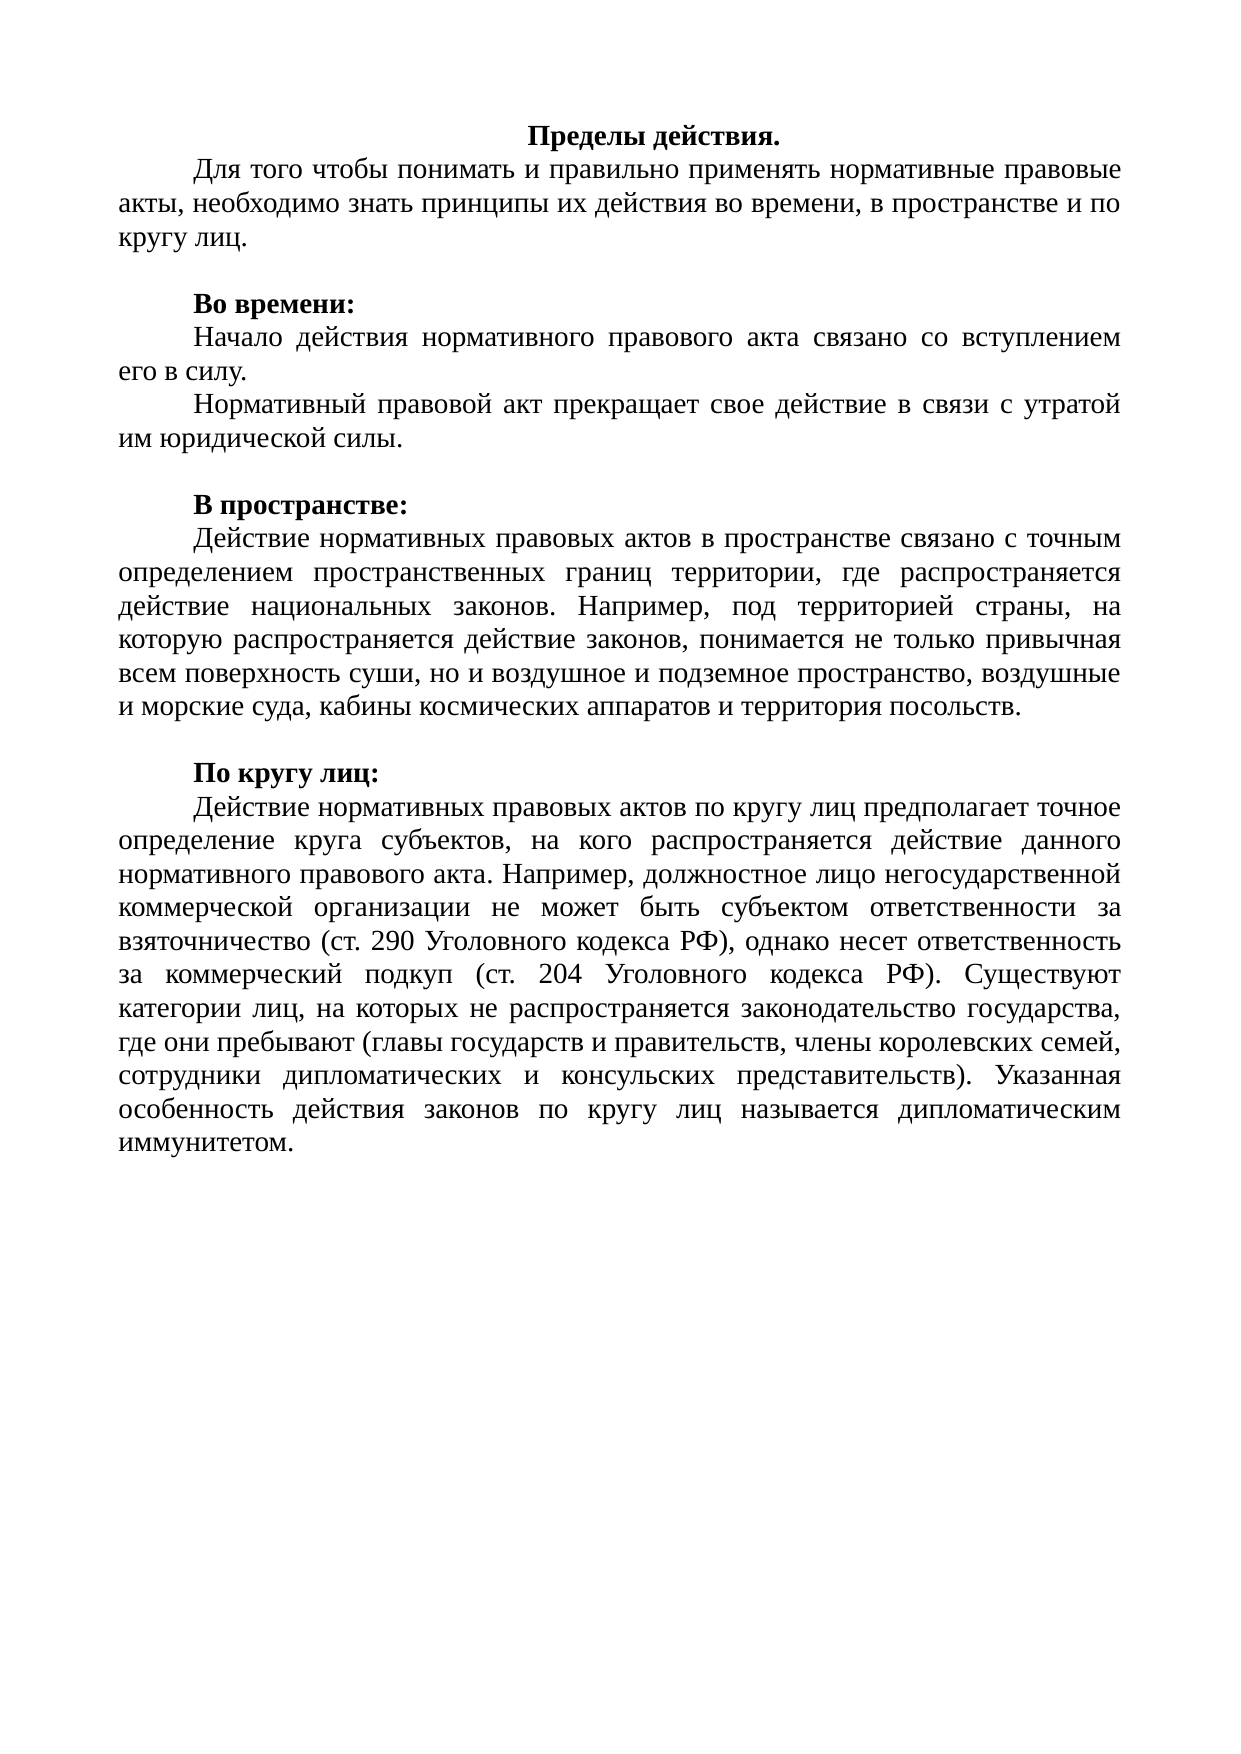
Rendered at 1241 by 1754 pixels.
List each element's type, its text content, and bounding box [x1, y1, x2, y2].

text Действие нормативных правовых актов по кругу лиц предполагает точное определение круга субъектов, на кого распространяется действие данного нормативного правового акта. Например, должностное лицо негосударственной коммерческой организации не может быть субъектом ответственности за взяточничество (ст. 290 Уголовного кодекса РФ), однако несет ответственность за коммерческий подкуп (ст. 204 Уголовного кодекса РФ). Существуют категории лиц, на которых не распространяется законодательство государства, где они пребывают (главы государств и правительств, члены королевских семей, сотрудники дипломатических и консульских представительств). Указанная особенность действия законов по кругу лиц называется дипломатическим иммунитетом. [118, 789, 1122, 1158]
text По кругу лиц: [118, 755, 1122, 789]
text Для того чтобы понимать и правильно применять нормативные правовые акты, необходимо знать принципы их действия во времени, в пространстве и по кругу лиц. [118, 152, 1122, 252]
text Действие нормативных правовых актов в пространстве связано с точным определением пространственных границ территории, где распространяется действие национальных законов. Например, под территорией страны, на которую распространяется действие законов, понимается не только привычная всем поверхность суши, но и воздушное и подземное пространство, воздушные и морские суда, кабины космических аппаратов и территория посольств. [118, 521, 1122, 722]
text Начало действия нормативного правового акта связано со вступлением его в силу. [118, 319, 1122, 386]
text Пределы действия. [118, 118, 1122, 152]
text Нормативный правовой акт прекращает свое действие в связи с утратой им юридической силы. [118, 386, 1122, 453]
text Во времени: [118, 286, 1122, 319]
text В пространстве: [118, 487, 1122, 521]
